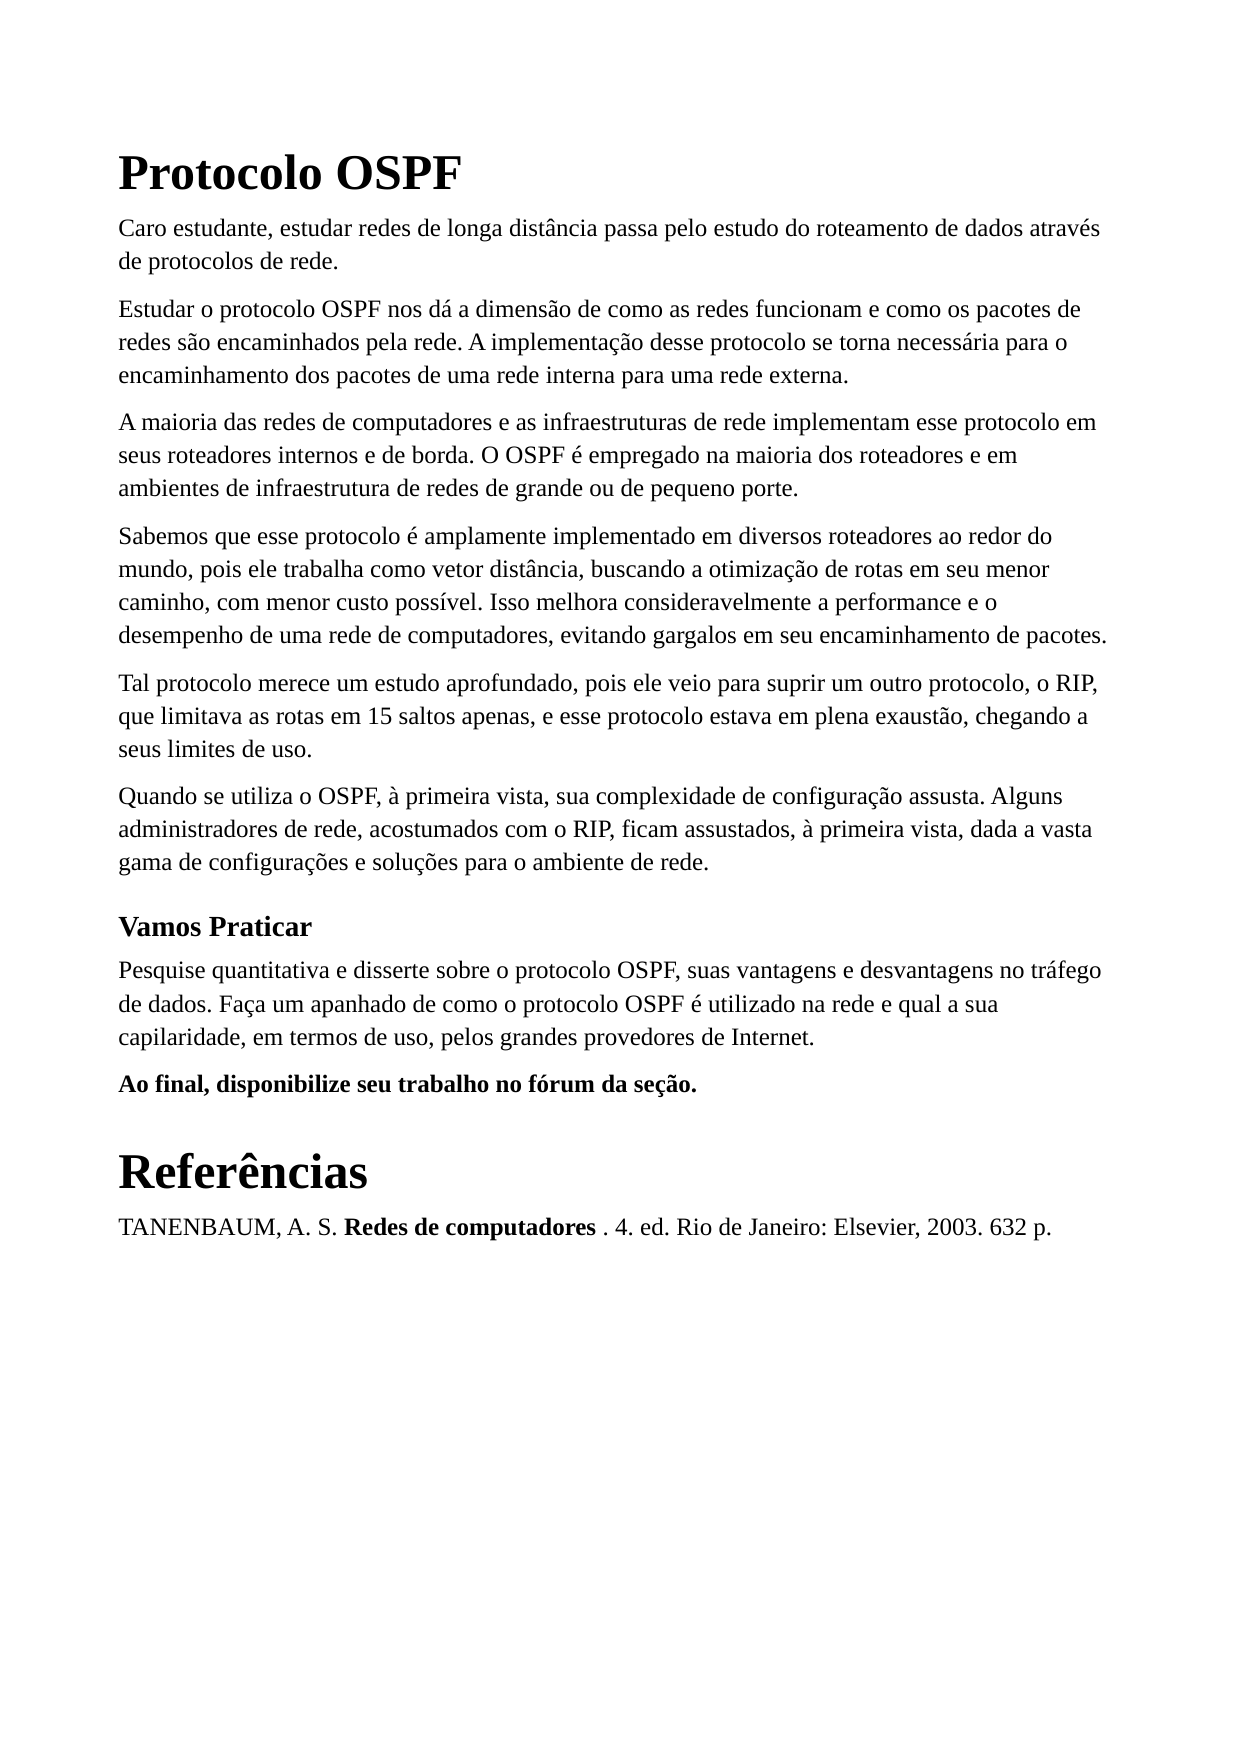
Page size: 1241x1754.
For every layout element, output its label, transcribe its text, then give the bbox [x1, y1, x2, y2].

text Sabemos que esse protocolo é amplamente implementado em diversos roteadores ao redor do mundo, pois ele trabalha como vetor distância, buscando a otimização de rotas em seu menor caminho, com menor custo possível. Isso melhora consideravelmente a performance e o desempenho de uma rede de computadores, evitando gargalos em seu encaminhamento de pacotes. [118, 521, 1122, 649]
subtitle Referências [118, 1142, 1122, 1199]
text A maioria das redes de computadores e as infraestruturas de rede implementam esse protocolo em seus roteadores internos e de borda. O OSPF é empregado na maioria dos roteadores e em ambientes de infraestrutura de redes de grande ou de pequeno porte. [118, 407, 1122, 502]
text TANENBAUM, A. S. Redes de computadores . 4. ed. Rio de Janeiro: Elsevier, 2003. 632 p. [118, 1212, 1122, 1241]
text Caro estudante, estudar redes de longa distância passa pelo estudo do roteamento de dados através de protocolos de rede. [118, 213, 1122, 275]
text Quando se utiliza o OSPF, à primeira vista, sua complexidade de configuração assusta. Alguns administradores de rede, acostumados com o RIP, ficam assustados, à primeira vista, dada a vasta gama de configurações e soluções para o ambiente de rede. [118, 781, 1122, 876]
text Estudar o protocolo OSPF nos dá a dimensão de como as redes funcionam e como os pacotes de redes são encaminhados pela rede. A implementação desse protocolo se torna necessária para o encaminhamento dos pacotes de uma rede interna para uma rede externa. [118, 294, 1122, 388]
subtitle Protocolo OSPF [118, 143, 1122, 201]
subtitle Vamos Praticar [118, 909, 1122, 943]
text Pesquise quantitativa e disserte sobre o protocolo OSPF, suas vantagens e desvantagens no tráfego de dados. Faça um apanhado de como o protocolo OSPF é utilizado na rede e qual a sua capilaridade, em termos de uso, pelos grandes provedores de Internet. [118, 956, 1122, 1050]
text Ao final, disponibilize seu trabalho no fórum da seção. [118, 1069, 1122, 1098]
text Tal protocolo merece um estudo aprofundado, pois ele veio para suprir um outro protocolo, o RIP, que limitava as rotas em 15 saltos apenas, e esse protocolo estava em plena exaustão, chegando a seus limites de uso. [118, 668, 1122, 762]
